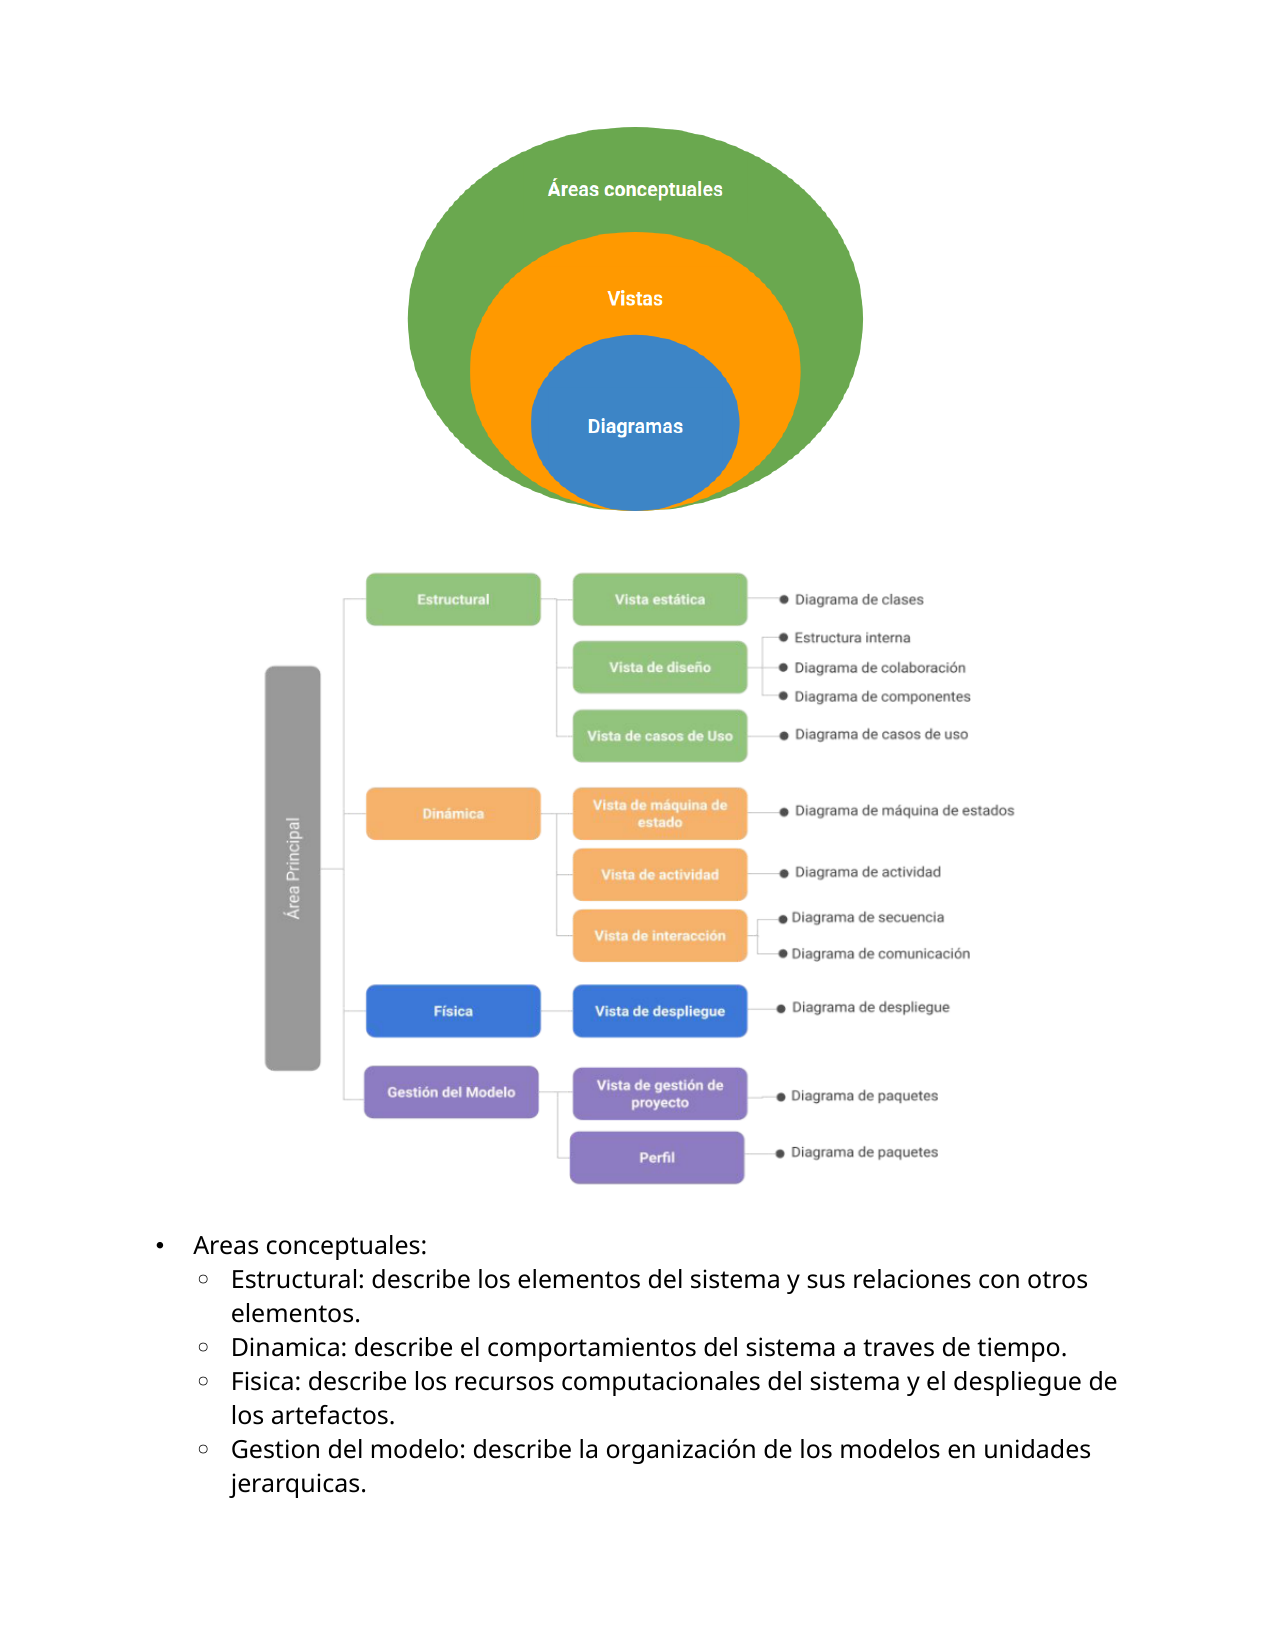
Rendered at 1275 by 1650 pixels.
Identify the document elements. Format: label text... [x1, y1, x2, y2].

list Fisica: describe los recursos computacionales del sistema y el despliegue de los artefactos. [193, 1364, 1157, 1432]
list Estructural: describe los elementos del sistema y sus relaciones con otros elementos. [193, 1262, 1157, 1330]
picture [256, 548, 1019, 1194]
list Gestion del modelo: describe la organización de los modelos en unidades jerarquicas. [193, 1432, 1157, 1500]
list Areas conceptuales: [156, 1228, 1157, 1262]
picture [398, 118, 877, 515]
list Dinamica: describe el comportamientos del sistema a traves de tiempo. [193, 1330, 1157, 1364]
